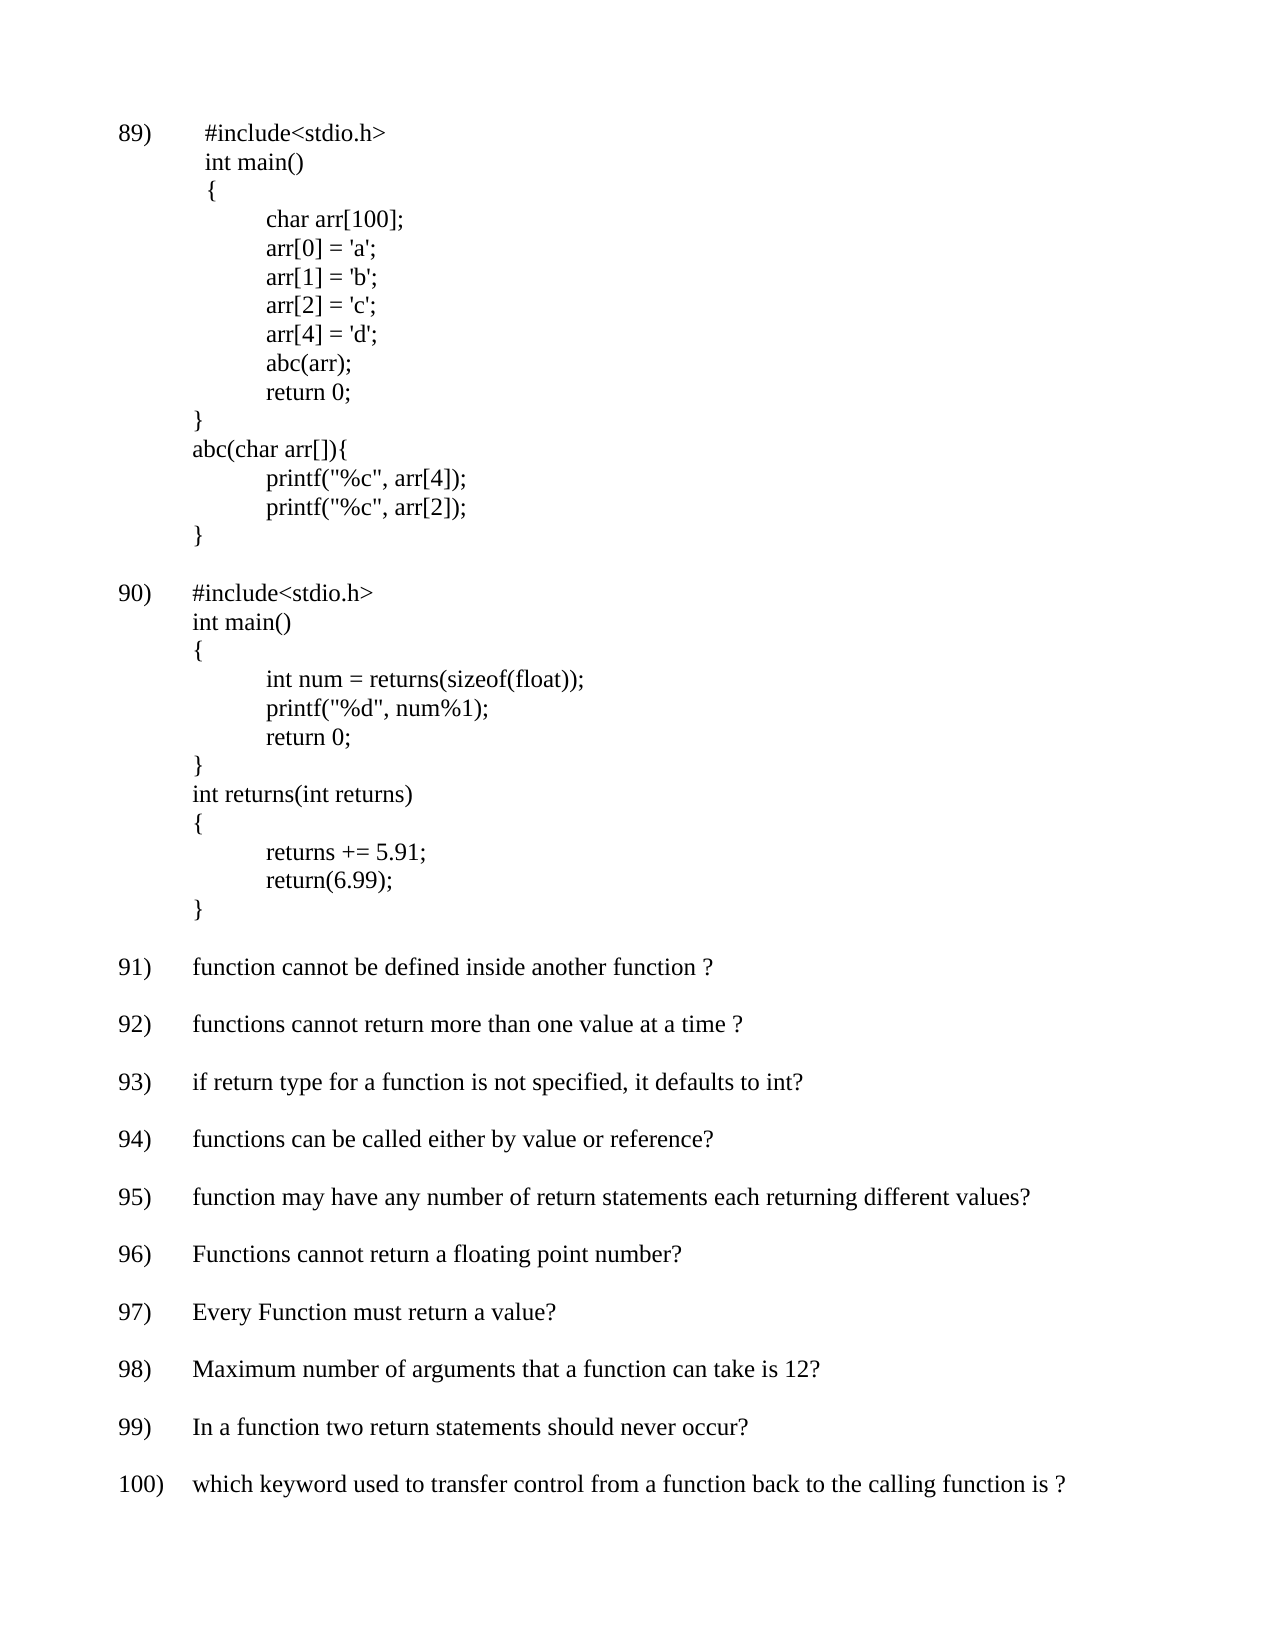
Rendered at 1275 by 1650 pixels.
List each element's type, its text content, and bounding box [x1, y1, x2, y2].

text return(6.99); [118, 866, 1157, 894]
text 99) In a function two return statements should never occur? [118, 1412, 1157, 1441]
text int main() [118, 607, 1157, 636]
text char arr[100]; [118, 204, 1157, 233]
text int returns(int returns) [118, 779, 1157, 808]
text arr[2] = 'c'; [118, 291, 1157, 319]
text printf("%c", arr[4]); [118, 463, 1157, 492]
text 89) #include<stdio.h> [118, 118, 1157, 147]
text arr[1] = 'b'; [118, 262, 1157, 291]
text } [118, 751, 1157, 779]
text return 0; [118, 377, 1157, 406]
text int num = returns(sizeof(float)); [118, 664, 1157, 693]
text abc(char arr[]){ [118, 434, 1157, 463]
text arr[0] = 'a'; [118, 233, 1157, 262]
text 90) #include<stdio.h> [118, 578, 1157, 607]
text printf("%d", num%1); [118, 693, 1157, 722]
text arr[4] = 'd'; [118, 319, 1157, 348]
text printf("%c", arr[2]); [118, 492, 1157, 521]
text 100) which keyword used to transfer control from a function back to the calling function is ? [118, 1469, 1157, 1498]
text } [118, 521, 1157, 549]
text { [118, 636, 1157, 664]
text } [118, 406, 1157, 434]
text return 0; [118, 722, 1157, 751]
text returns += 5.91; [118, 837, 1157, 866]
text 96) Functions cannot return a floating point number? [118, 1239, 1157, 1268]
text 93) if return type for a function is not specified, it defaults to int? [118, 1067, 1157, 1096]
text int main() [118, 147, 1157, 176]
text 94) functions can be called either by value or reference? [118, 1124, 1157, 1153]
text 98) Maximum number of arguments that a function can take is 12? [118, 1354, 1157, 1383]
text 91) function cannot be defined inside another function ? [118, 952, 1157, 981]
text { [118, 176, 1157, 204]
text { [118, 808, 1157, 837]
text 97) Every Function must return a value? [118, 1297, 1157, 1326]
text 92) functions cannot return more than one value at a time ? [118, 1009, 1157, 1038]
text } [118, 894, 1157, 923]
text abc(arr); [118, 348, 1157, 377]
text 95) function may have any number of return statements each returning different values? [118, 1182, 1157, 1211]
